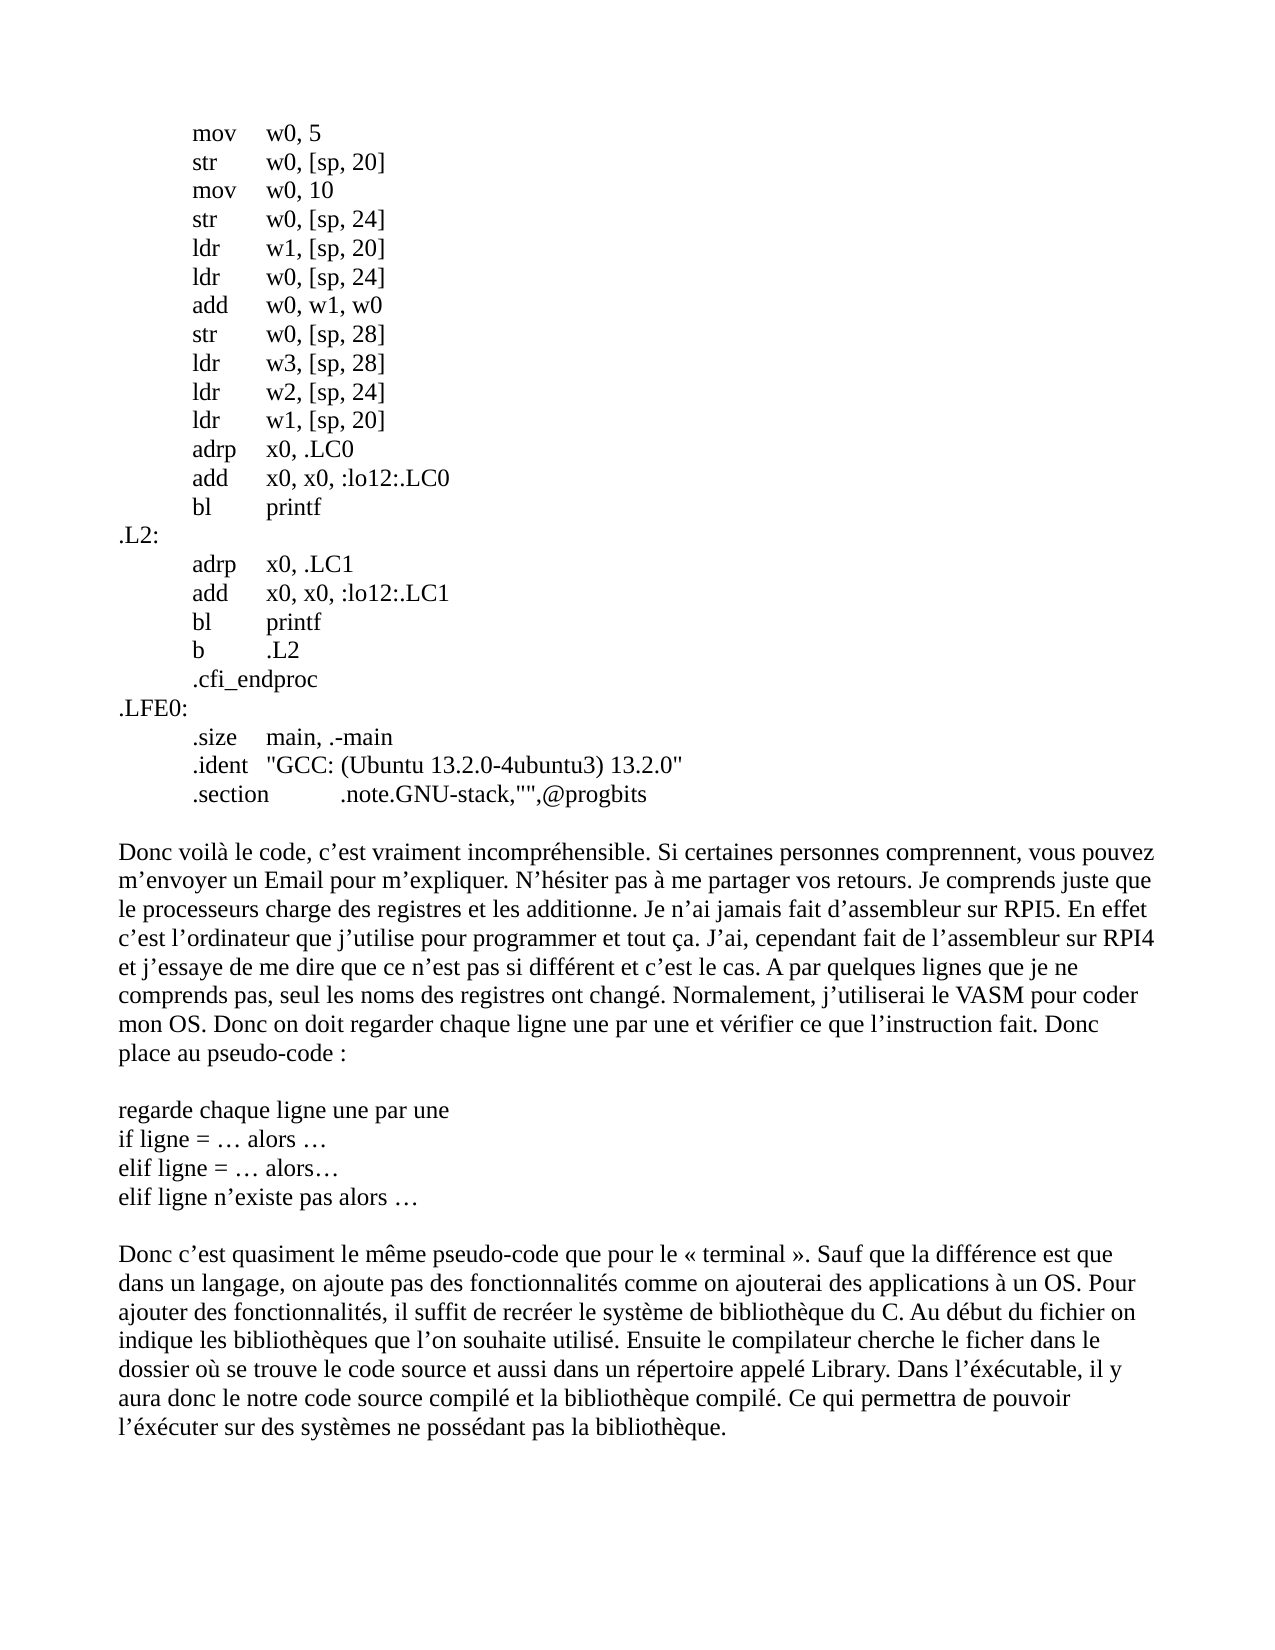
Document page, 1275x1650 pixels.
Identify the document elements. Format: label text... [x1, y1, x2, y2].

text .cfi_endproc [118, 664, 1157, 693]
text ldr w3, [sp, 28] [118, 348, 1157, 377]
text mov w0, 5 [118, 118, 1157, 147]
text mov w0, 10 [118, 176, 1157, 204]
text Donc voilà le code, c’est vraiment incompréhensible. Si certaines personnes comprennent, vous pouvez m’envoyer un Email pour m’expliquer. N’hésiter pas à me partager vos retours. Je comprends juste que le processeurs charge des registres et les additionne. Je n’ai jamais fait d’assembleur sur RPI5. En effet c’est l’ordinateur que j’utilise pour programmer et tout ça. J’ai, cependant fait de l’assembleur sur RPI4 et j’essaye de me dire que ce n’est pas si différent et c’est le cas. A par quelques lignes que je ne comprends pas, seul les noms des registres ont changé. Normalement, j’utiliserai le VASM pour coder mon OS. Donc on doit regarder chaque ligne une par une et vérifier ce que l’instruction fait. Donc place au pseudo-code : [118, 837, 1157, 1067]
text elif ligne n’existe pas alors … [118, 1182, 1157, 1211]
text b .L2 [118, 636, 1157, 664]
text add w0, w1, w0 [118, 291, 1157, 319]
text str w0, [sp, 24] [118, 204, 1157, 233]
text ldr w1, [sp, 20] [118, 233, 1157, 262]
text Donc c’est quasiment le même pseudo-code que pour le « terminal ». Sauf que la différence est que dans un langage, on ajoute pas des fonctionnalités comme on ajouterai des applications à un OS. Pour ajouter des fonctionnalités, il suffit de recréer le système de bibliothèque du C. Au début du fichier on indique les bibliothèques que l’on souhaite utilisé. Ensuite le compilateur cherche le ficher dans le dossier où se trouve le code source et aussi dans un répertoire appelé Library. Dans l’éxécutable, il y aura donc le notre code source compilé et la bibliothèque compilé. Ce qui permettra de pouvoir l’éxécuter sur des systèmes ne possédant pas la bibliothèque. [118, 1239, 1157, 1441]
text add x0, x0, :lo12:.LC0 [118, 463, 1157, 492]
text str w0, [sp, 28] [118, 319, 1157, 348]
text .size main, .-main [118, 722, 1157, 751]
text str w0, [sp, 20] [118, 147, 1157, 176]
text bl printf [118, 492, 1157, 521]
text bl printf [118, 607, 1157, 636]
text ldr w2, [sp, 24] [118, 377, 1157, 406]
text adrp x0, .LC1 [118, 549, 1157, 578]
text add x0, x0, :lo12:.LC1 [118, 578, 1157, 607]
text regarde chaque ligne une par une [118, 1096, 1157, 1124]
text elif ligne = … alors… [118, 1153, 1157, 1182]
text .L2: [118, 521, 1157, 549]
text if ligne = … alors … [118, 1124, 1157, 1153]
text ldr w1, [sp, 20] [118, 406, 1157, 434]
text ldr w0, [sp, 24] [118, 262, 1157, 291]
text .ident "GCC: (Ubuntu 13.2.0-4ubuntu3) 13.2.0" [118, 751, 1157, 779]
text adrp x0, .LC0 [118, 434, 1157, 463]
text .section .note.GNU-stack,"",@progbits [118, 779, 1157, 808]
text .LFE0: [118, 693, 1157, 722]
